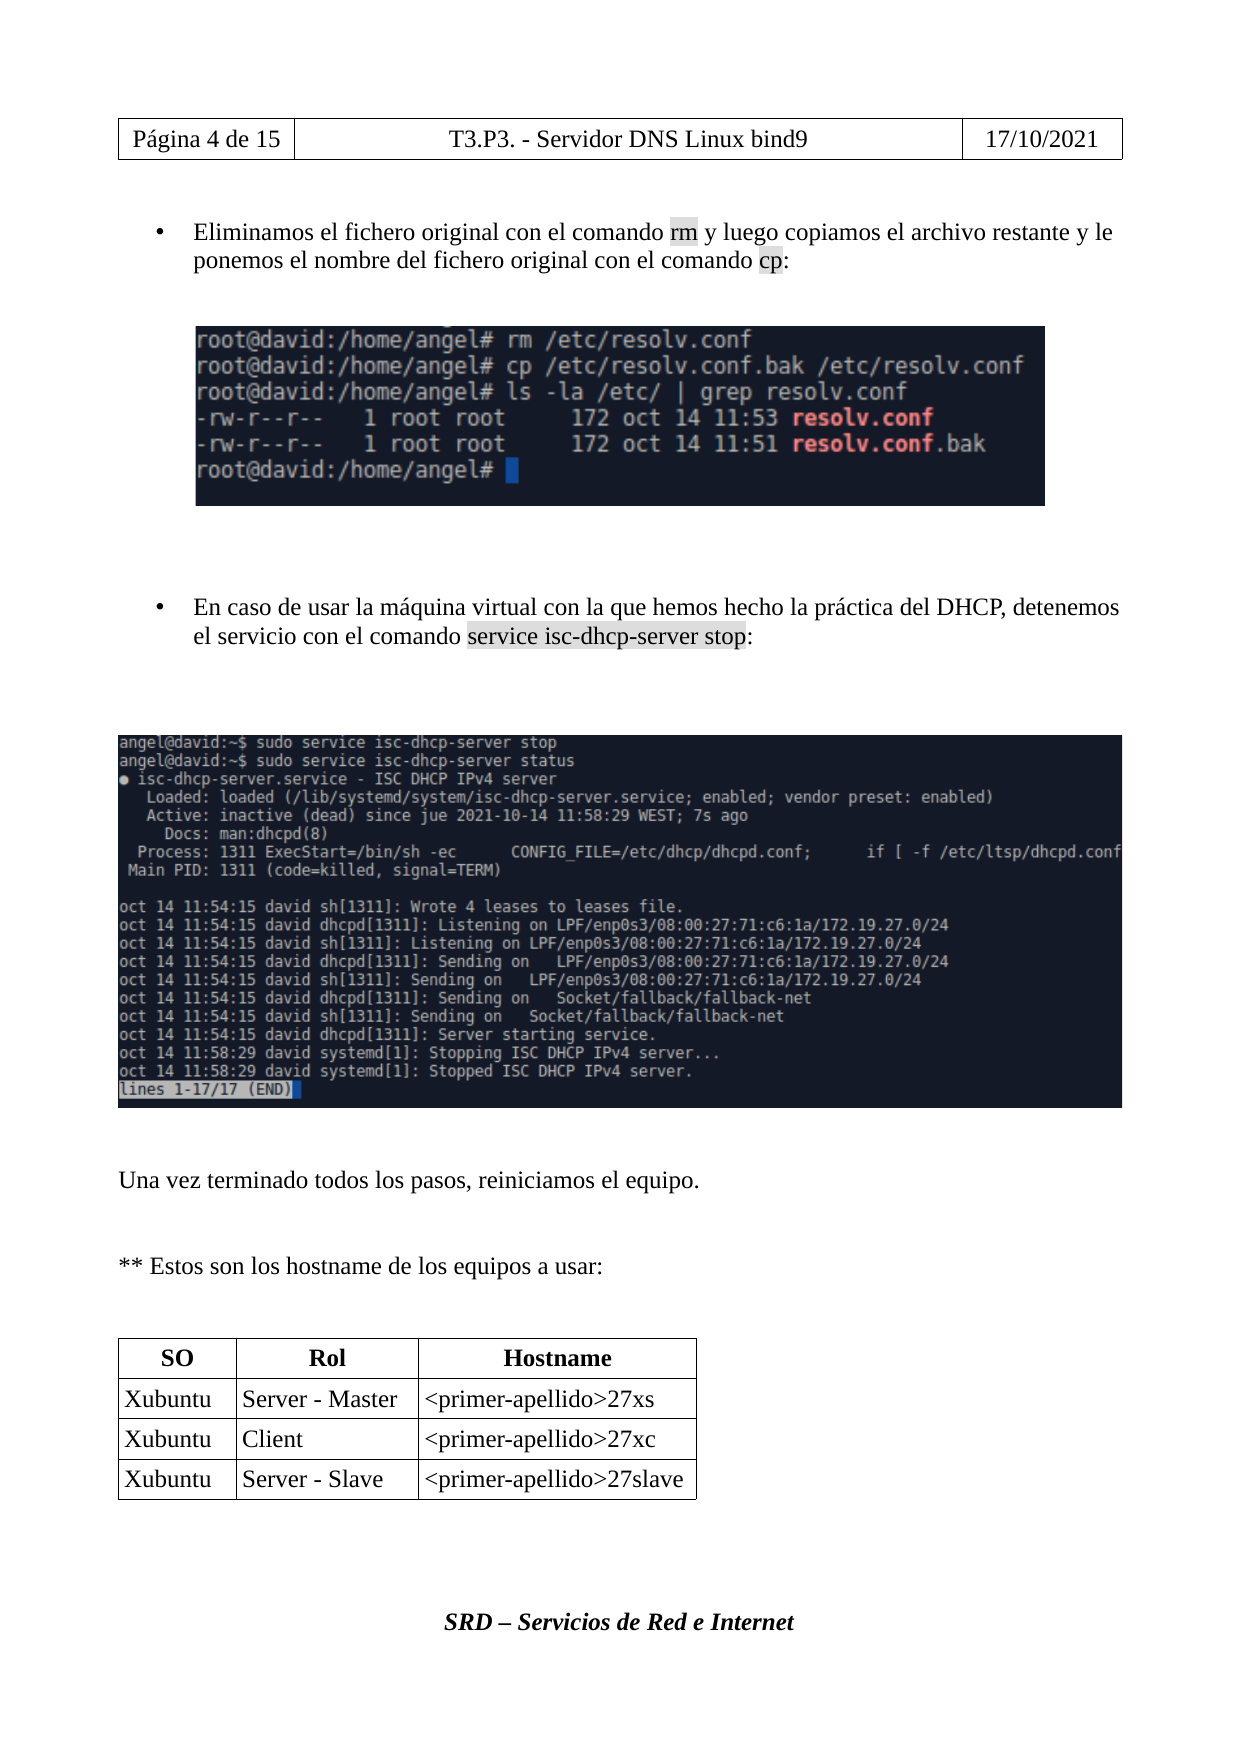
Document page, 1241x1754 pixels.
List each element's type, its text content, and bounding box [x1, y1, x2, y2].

table_cell Xubuntu [119, 1419, 236, 1458]
table_cell Client [237, 1419, 418, 1458]
table_cell Xubuntu [119, 1379, 236, 1418]
picture [195, 326, 1045, 506]
text ** Estos son los hostname de los equipos a usar: [118, 1251, 1122, 1280]
picture [118, 735, 1123, 1108]
table_header Hostname [419, 1339, 696, 1378]
table_cell <primer-apellido>27slave [419, 1460, 696, 1499]
table_cell <primer-apellido>27xc [419, 1419, 696, 1458]
table_cell <primer-apellido>27xs [419, 1379, 696, 1418]
table_cell Xubuntu [119, 1460, 236, 1499]
table_header SO [119, 1339, 236, 1378]
table_cell Server - Slave [237, 1460, 418, 1499]
list En caso de usar la máquina virtual con la que hemos hecho la práctica del DHCP, detenemos el servicio con el comando service isc-dhcp-server stop: [156, 592, 1122, 649]
list Eliminamos el fichero original con el comando rm y luego copiamos el archivo restante y le ponemos el nombre del fichero original con el comando cp: [156, 217, 1122, 274]
table_header Rol [237, 1339, 418, 1378]
text Una vez terminado todos los pasos, reiniciamos el equipo. [118, 1165, 1122, 1194]
table_cell Server - Master [237, 1379, 418, 1418]
